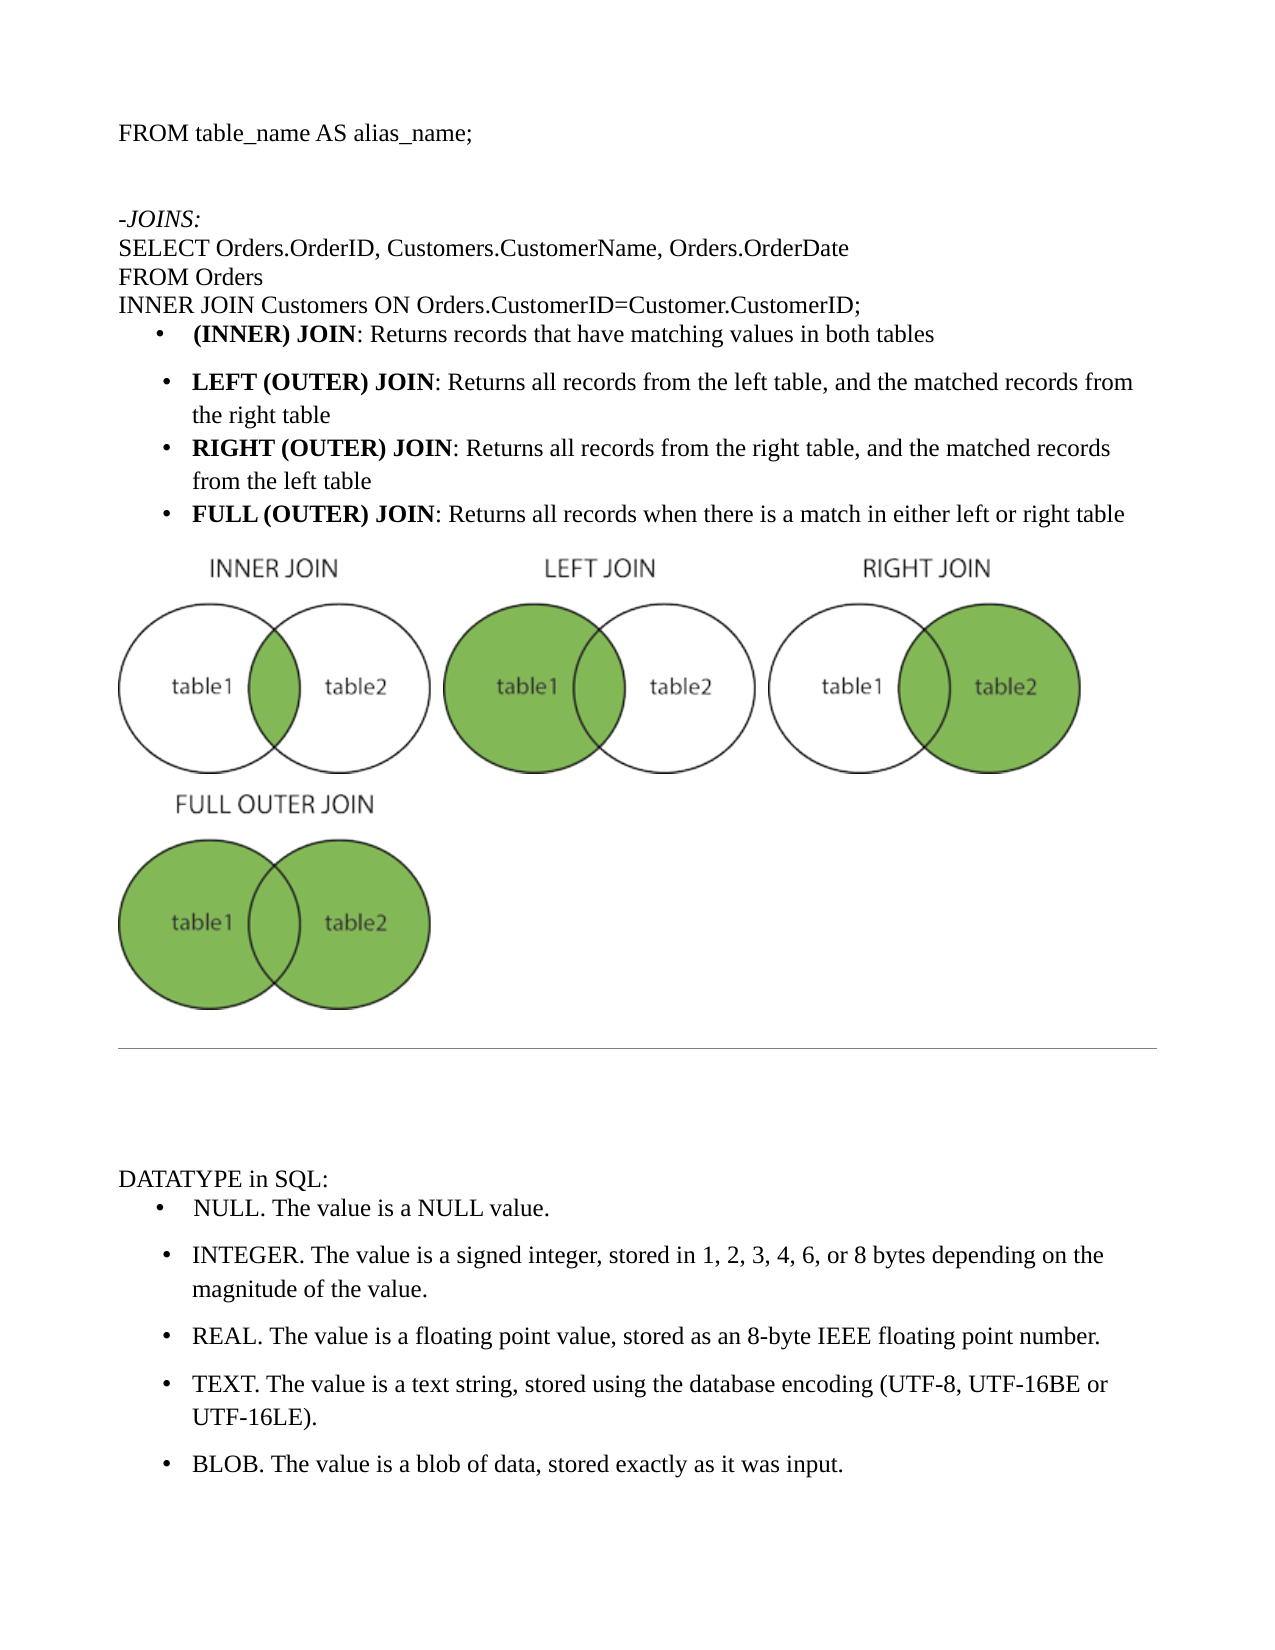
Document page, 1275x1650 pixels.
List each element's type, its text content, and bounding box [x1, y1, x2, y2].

text DATATYPE in SQL: [118, 1164, 1157, 1193]
list NULL. The value is a NULL value. [156, 1193, 1157, 1222]
list BLOB. The value is a blob of data, stored exactly as it was input. [162, 1449, 1157, 1478]
list (INNER) JOIN: Returns records that have matching values in both tables [156, 319, 1157, 348]
list LEFT (OUTER) JOIN: Returns all records from the left table, and the matched records from the right table [162, 367, 1157, 429]
text -JOINS: [118, 204, 1157, 233]
picture [768, 546, 1081, 774]
list RIGHT (OUTER) JOIN: Returns all records from the right table, and the matched records from the left table [162, 433, 1157, 495]
list REAL. The value is a floating point value, stored as an 8-byte IEEE floating point number. [162, 1321, 1157, 1350]
list FULL (OUTER) JOIN: Returns all records when there is a match in either left or right table [162, 499, 1157, 528]
picture [118, 546, 431, 774]
text INNER JOIN Customers ON Orders.CustomerID=Customer.CustomerID; [118, 291, 1157, 319]
text FROM table_name AS alias_name; [118, 118, 1157, 147]
text FROM Orders [118, 262, 1157, 291]
list TEXT. The value is a text string, stored using the database encoding (UTF-8, UTF-16BE or UTF-16LE). [162, 1369, 1157, 1431]
picture [118, 782, 431, 1010]
list INTEGER. The value is a signed integer, stored in 1, 2, 3, 4, 6, or 8 bytes depending on the magnitude of the value. [162, 1241, 1157, 1302]
picture [443, 546, 756, 774]
text SELECT Orders.OrderID, Customers.CustomerName, Orders.OrderDate [118, 233, 1157, 262]
